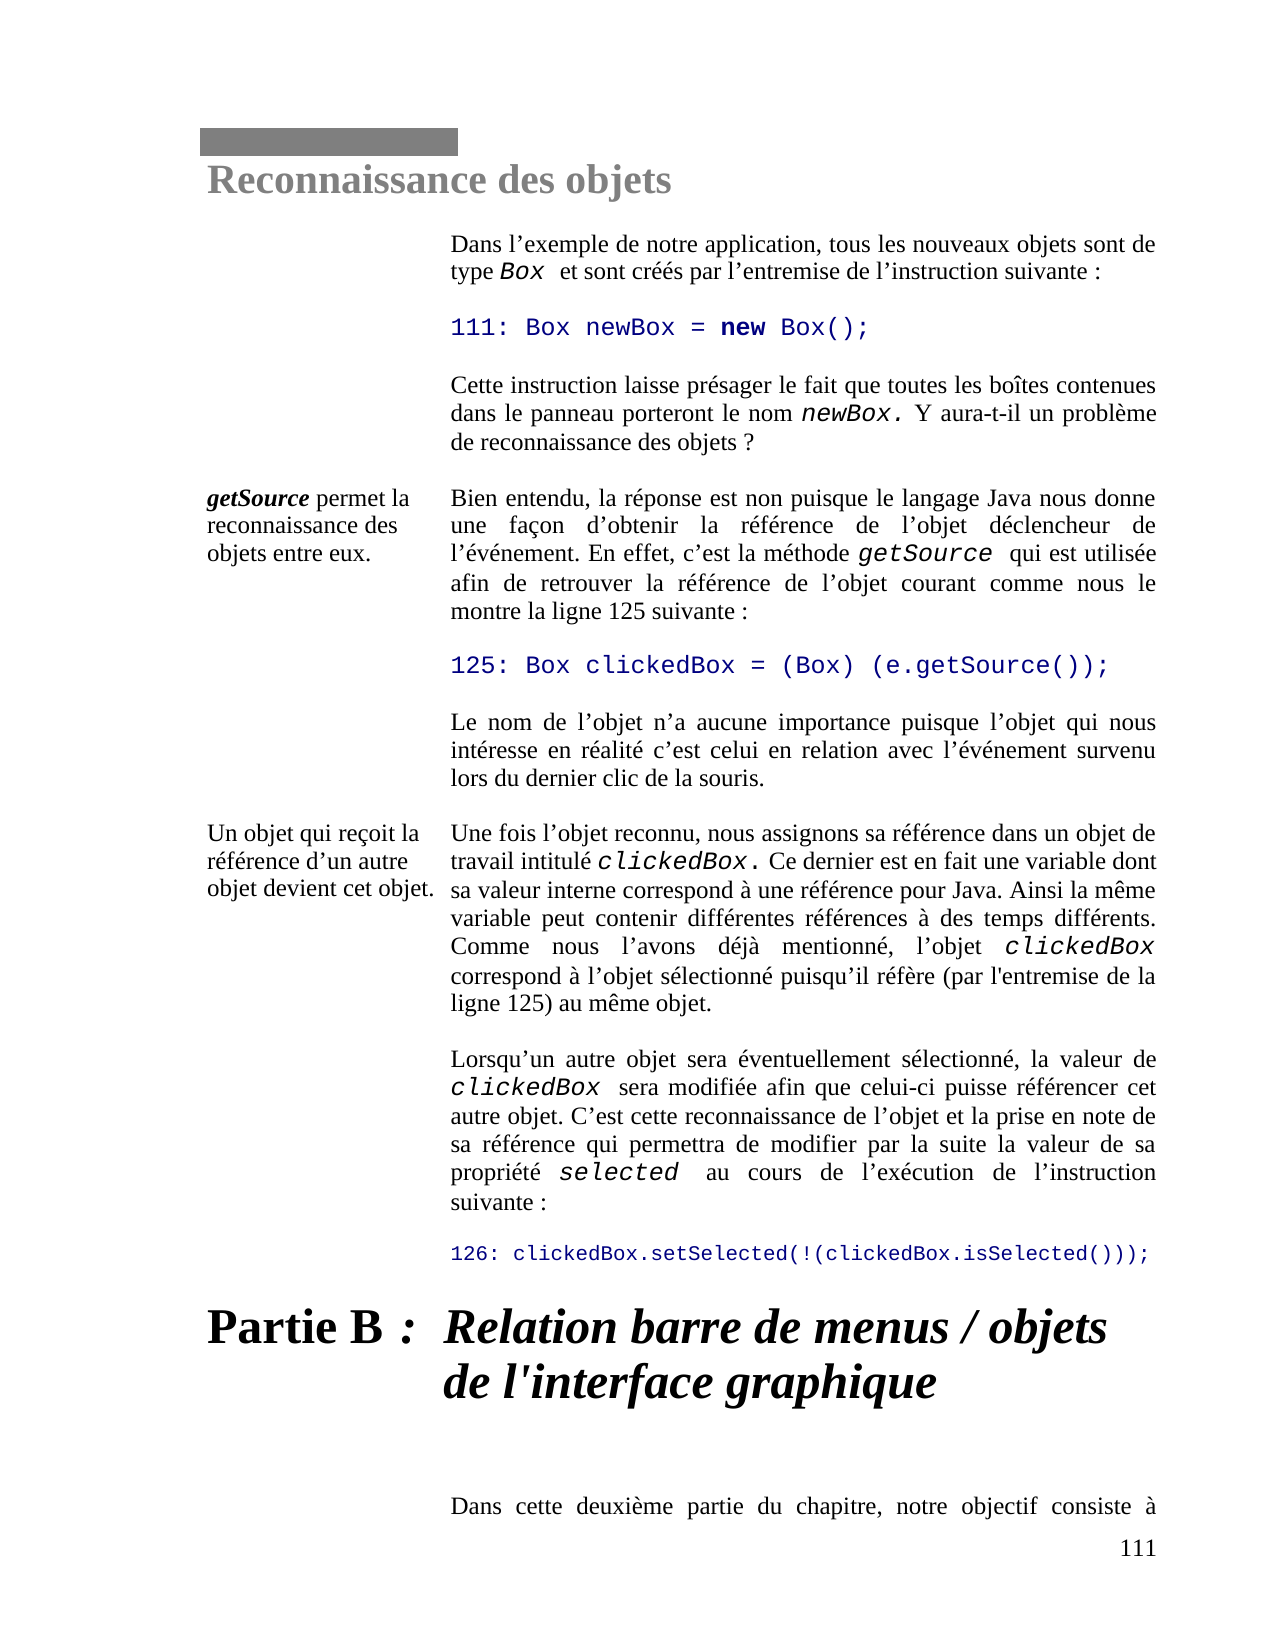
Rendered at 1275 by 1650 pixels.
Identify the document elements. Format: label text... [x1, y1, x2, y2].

table_header Un objet qui reçoit la référence d’un autre objet devient cet objet. [200, 819, 443, 1017]
table_header Cette instruction laisse présager le fait que toutes les boîtes contenues dans le panneau porteront le nom newBox. Y aura-t-il un problème de reconnaissance des objets ? [443, 371, 1164, 456]
text de l'interface graphique [207, 1354, 1157, 1409]
table_header Dans l’exemple de notre application, tous les nouveaux objets sont de type Box et sont créés par l’entremise de l’instruction suivante : [443, 230, 1164, 287]
table_header [200, 128, 458, 156]
table_header Bien entendu, la réponse est non puisque le langage Java nous donne une façon d’obtenir la référence de l’objet déclencheur de l’événement. En effet, c’est la méthode getSource qui est utilisée afin de retrouver la référence de l’objet courant comme nous le montre la ligne 125 suivante : 125: Box clickedBox = (Box) (e.getSource()); [443, 484, 1164, 681]
table_header 111: Box newBox = new Box(); [443, 315, 1164, 343]
table_header Dans cette deuxième partie du chapitre, notre objectif consiste à [443, 1493, 1164, 1520]
table_header Une fois l’objet reconnu, nous assignons sa référence dans un objet de travail intitulé clickedBox. Ce dernier est en fait une variable dont sa valeur interne correspond à une référence pour Java. Ainsi la même variable peut contenir différentes références à des temps différents. Comme nous l’avons déjà mentionné, l’objet clickedBox correspond à l’objet sélectionné puisqu’il réfère (par l'entremise de la ligne 125) au même objet. [443, 819, 1164, 1017]
table_header [200, 371, 443, 456]
subtitle Reconnaissance des objets [207, 156, 1157, 202]
table_header getSource permet la reconnaissance des objets entre eux. [200, 484, 443, 681]
table_header 126: clickedBox.setSelected(!(clickedBox.isSelected())); [443, 1243, 1164, 1271]
table_header [200, 315, 443, 343]
table_header [200, 1243, 443, 1271]
text Partie B : Relation barre de menus / objets [207, 1298, 1157, 1354]
table_header [200, 708, 443, 791]
table_header Lorsqu’un autre objet sera éventuellement sélectionné, la valeur de clickedBox sera modifiée afin que celui-ci puisse référencer cet autre objet. C’est cette reconnaissance de l’objet et la prise en note de sa référence qui permettra de modifier par la suite la valeur de sa propriété selected au cours de l’exécution de l’instruction suivante : [443, 1045, 1164, 1215]
table_header [200, 1493, 443, 1520]
table_header Le nom de l’objet n’a aucune importance puisque l’objet qui nous intéresse en réalité c’est celui en relation avec l’événement survenu lors du dernier clic de la souris. [443, 708, 1164, 791]
table_header [200, 230, 443, 287]
table_header [200, 1045, 443, 1215]
